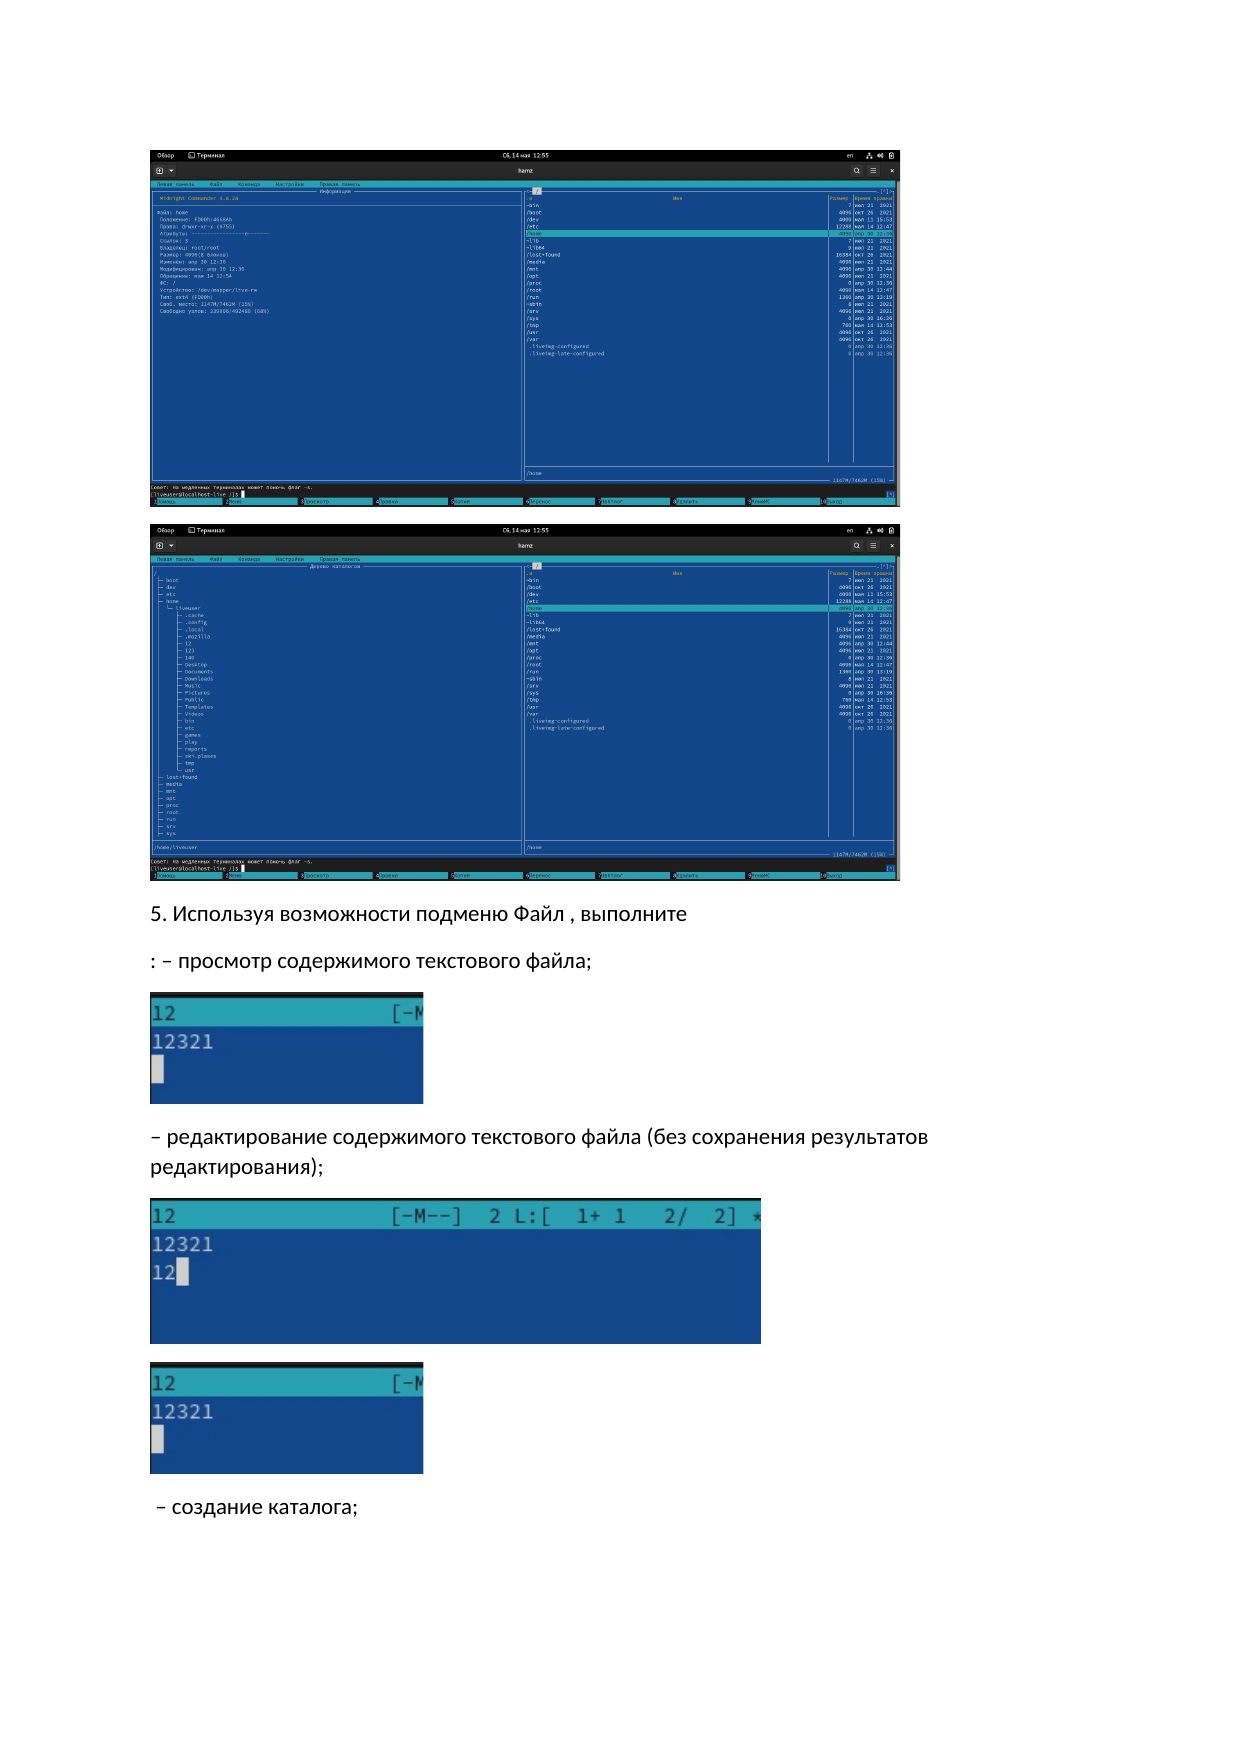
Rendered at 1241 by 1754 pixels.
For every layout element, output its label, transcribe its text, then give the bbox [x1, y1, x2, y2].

text – создание каталога; [150, 1492, 1090, 1520]
text 5. Используя возможности подменю Файл , выполните [150, 899, 1090, 928]
text : – просмотр содержимого текстового файла; [150, 946, 1090, 974]
text – редактирование содержимого текстового файла (без сохранения результатов редактирования); [150, 1122, 1090, 1180]
